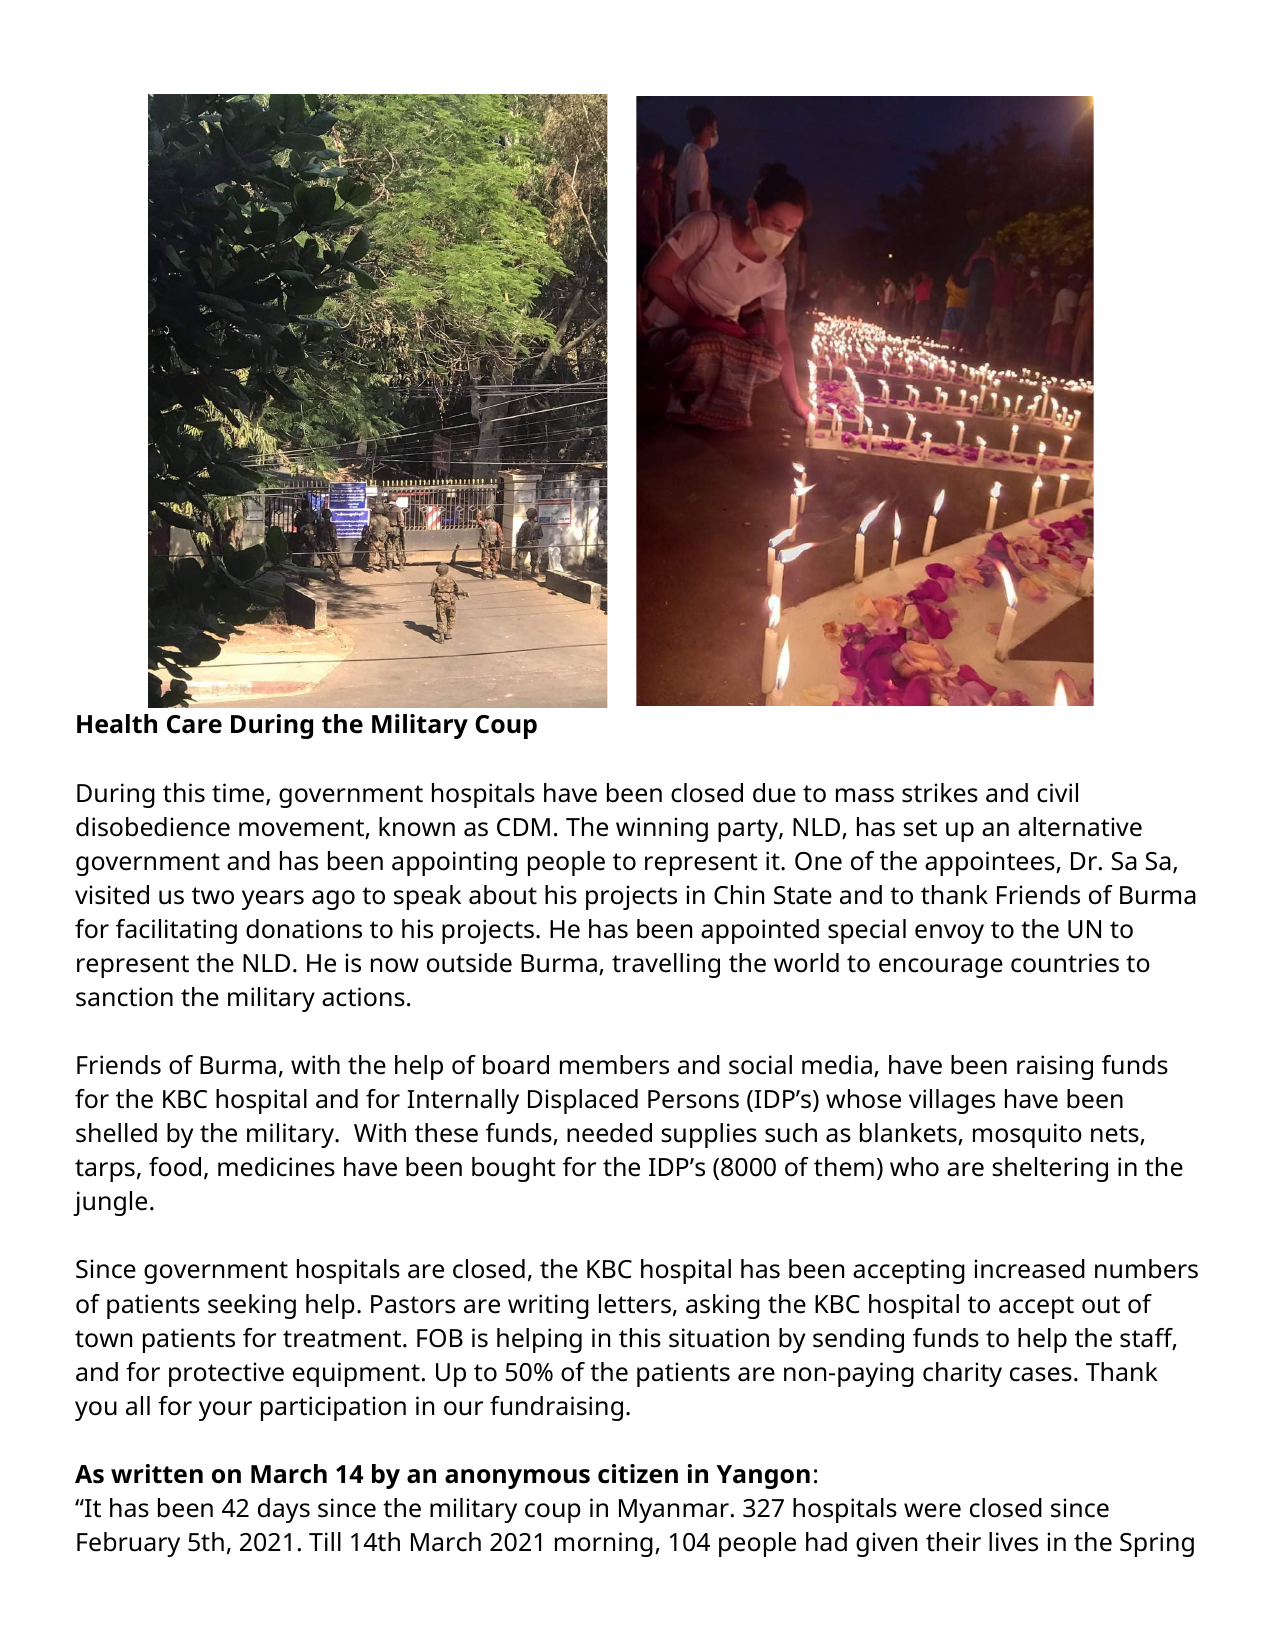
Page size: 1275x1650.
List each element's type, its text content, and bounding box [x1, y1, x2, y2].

text Friends of Burma, with the help of board members and social media, have been raising funds for the KBC hospital and for Internally Displaced Persons (IDP’s) whose villages have been shelled by the military. With these funds, needed supplies such as blankets, mosquito nets, tarps, food, medicines have been bought for the IDP’s (8000 of them) who are sheltering in the jungle. [75, 1048, 1200, 1218]
text “It has been 42 days since the military coup in Myanmar. 327 hospitals were closed since February 5th, 2021. Till 14th March 2021 morning, 104 people had given their lives in the Spring [75, 1491, 1200, 1559]
text As written on March 14 by an anonymous citizen in Yangon: [75, 1457, 1200, 1491]
picture [636, 96, 1094, 706]
text Health Care During the Military Coup [75, 140, 1200, 741]
text Since government hospitals are closed, the KBC hospital has been accepting increased numbers of patients seeking help. Pastors are writing letters, asking the KBC hospital to accept out of town patients for treatment. FOB is helping in this situation by sending funds to help the staff, and for protective equipment. Up to 50% of the patients are non-paying charity cases. Thank you all for your participation in our fundraising. [75, 1252, 1200, 1422]
picture [148, 94, 608, 708]
text During this time, government hospitals have been closed due to mass strikes and civil disobedience movement, known as CDM. The winning party, NLD, has set up an alternative government and has been appointing people to represent it. One of the appointees, Dr. Sa Sa, visited us two years ago to speak about his projects in Chin State and to thank Friends of Burma for facilitating donations to his projects. He has been appointed special envoy to the UN to represent the NLD. He is now outside Burma, travelling the world to encourage countries to sanction the military actions. [75, 775, 1200, 1014]
